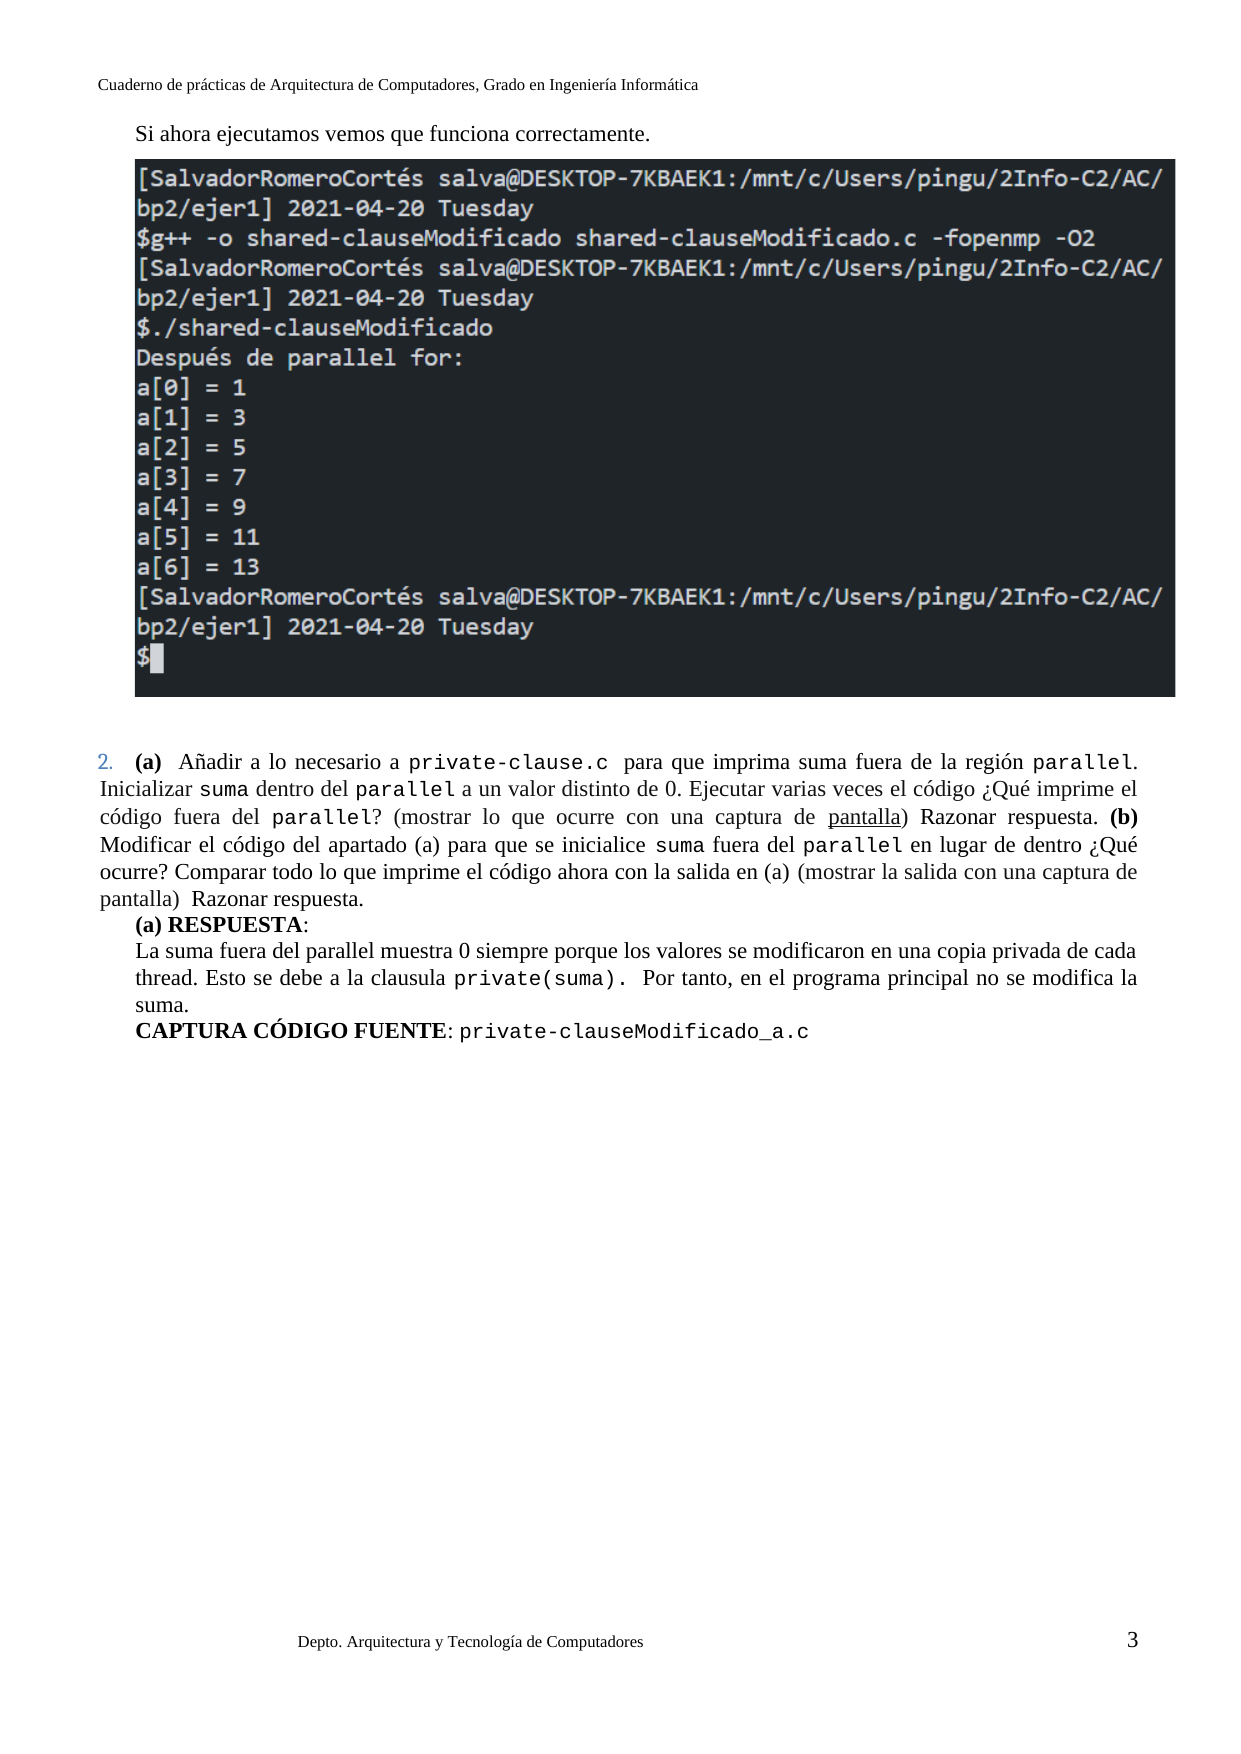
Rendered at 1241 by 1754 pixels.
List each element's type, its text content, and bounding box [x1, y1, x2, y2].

list (a) Añadir a lo necesario a private-clause.c para que imprima suma fuera de la región parallel. Inicializar suma dentro del parallel a un valor distinto de 0. Ejecutar varias veces el código ¿Qué imprime el código fuera del parallel? (mostrar lo que ocurre con una captura de pantalla) Razonar respuesta. (b) Modificar el código del apartado (a) para que se inicialice suma fuera del parallel en lugar de dentro ¿Qué ocurre? Comparar todo lo que imprime el código ahora con la salida en (a) (mostrar la salida con una captura de pantalla) Razonar respuesta. [98, 748, 1138, 911]
text La suma fuera del parallel muestra 0 siempre porque los valores se modificaron en una copia privada de cada thread. Esto se debe a la clausula private(suma). Por tanto, en el programa principal no se modifica la suma. [135, 937, 1138, 1018]
text CAPTURA CÓDIGO FUENTE: private-clauseModificado_a.c [135, 1018, 1138, 1045]
list Si ahora ejecutamos vemos que funciona correctamente. [135, 121, 1138, 147]
text (a) RESPUESTA: [135, 911, 1138, 937]
